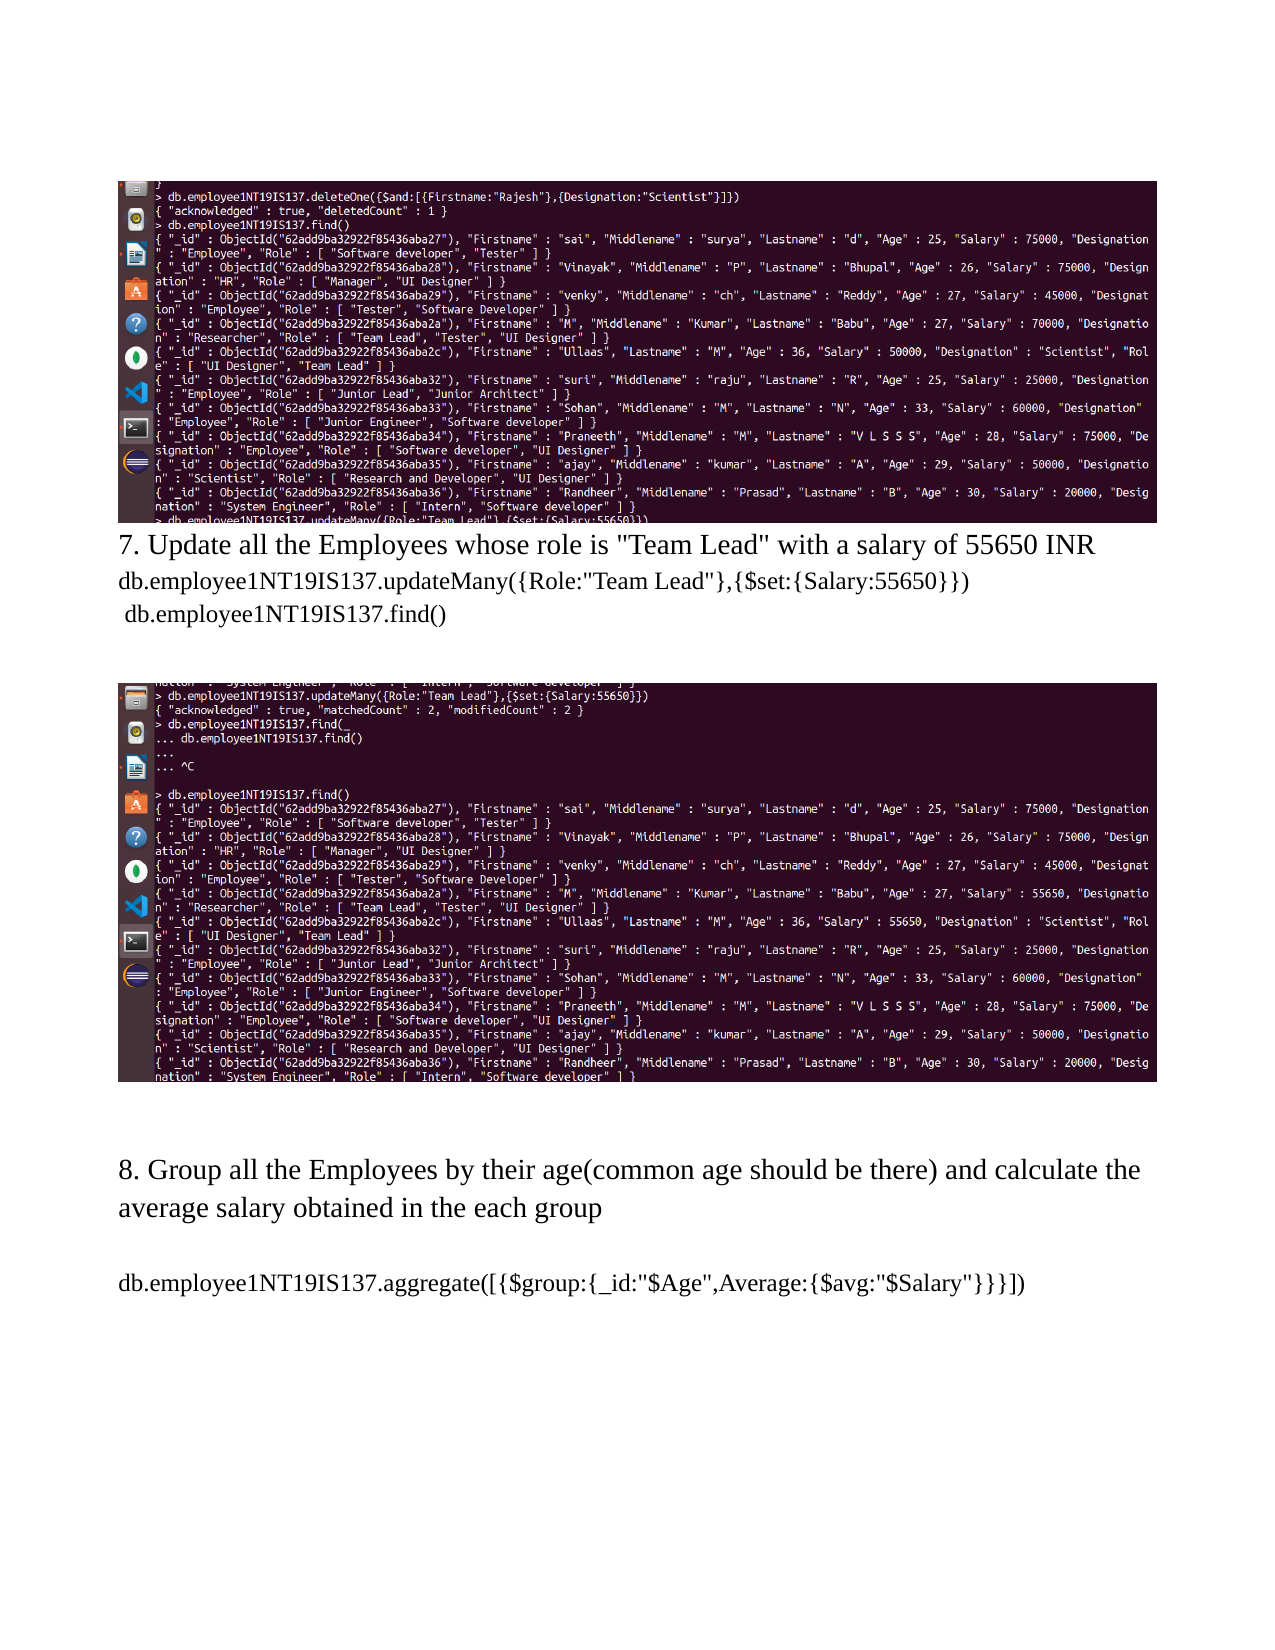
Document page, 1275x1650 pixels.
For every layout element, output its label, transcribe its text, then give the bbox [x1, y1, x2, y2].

picture [118, 181, 1157, 523]
text 8. Group all the Employees by their age(common age should be there) and calculate the average salary obtained in the each group [118, 1152, 1157, 1224]
text db.employee1NT19IS137.aggregate([{$group:{_id:"$Age",Average:{$avg:"$Salary"}}}]) [118, 1268, 1157, 1296]
text db.employee1NT19IS137.find() [118, 599, 1157, 628]
text 7. Update all the Employees whose role is "Team Lead" with a salary of 55650 INR [118, 523, 1157, 561]
picture [118, 683, 1157, 1082]
text db.employee1NT19IS137.updateMany({Role:"Team Lead"},{$set:{Salary:55650}}) [118, 566, 1157, 595]
